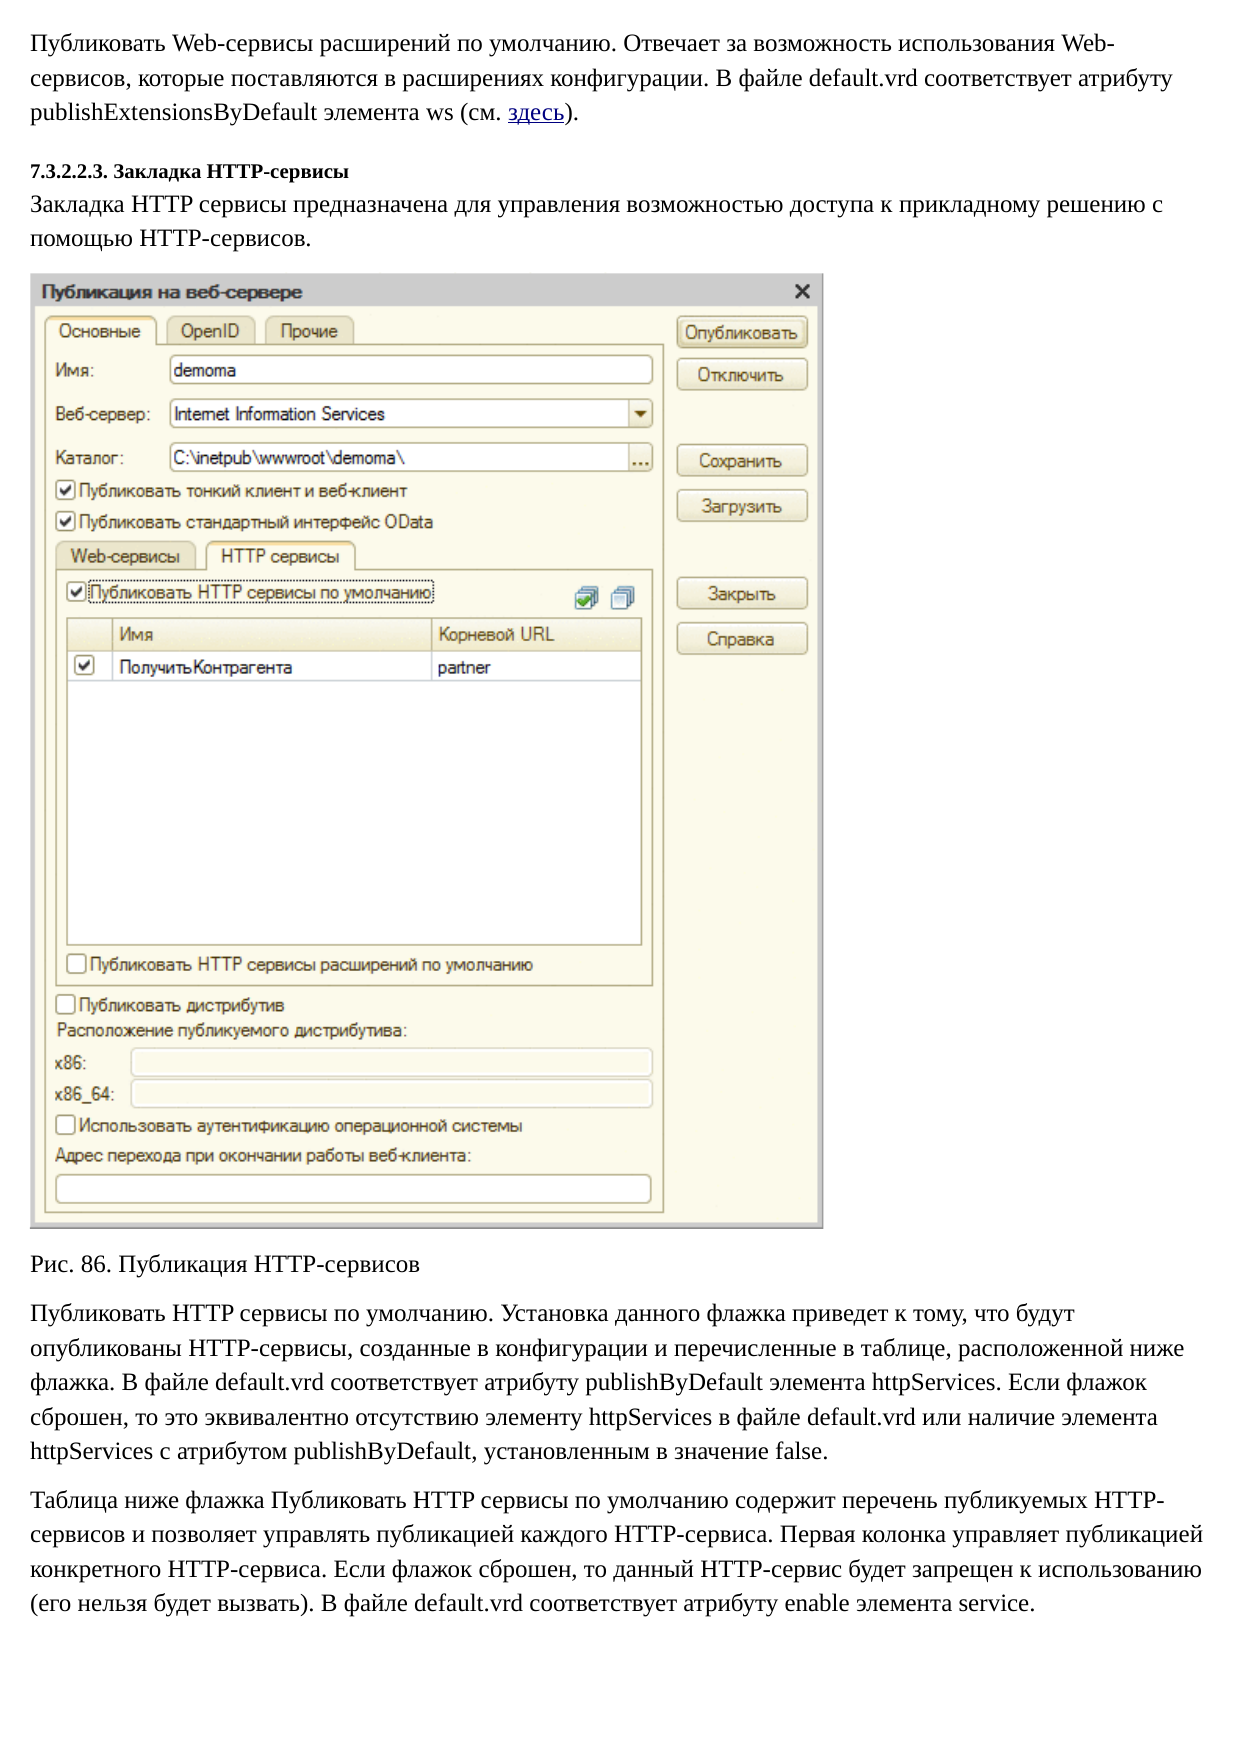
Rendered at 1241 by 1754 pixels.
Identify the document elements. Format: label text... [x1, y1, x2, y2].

text Публиковать Web-сервисы расширений по умолчанию. Отвечает за возможность использования Web-сервисов, которые поставляются в расширениях конфигурации. В файле default.vrd соответствует атрибуту publishExtensionsByDefault элемента ws (см. здесь). [30, 28, 1211, 126]
text Закладка HTTP сервисы предназначена для управления возможностью доступа к прикладному решению с помощью HTTP-сервисов. [30, 189, 1211, 252]
subtitle 7.3.2.2.3. Закладка HTTP-сервисы [30, 159, 1211, 183]
text Рис. 86. Публикация HTTP-сервисов [30, 1249, 1211, 1278]
text Таблица ниже флажка Публиковать HTTP сервисы по умолчанию содержит перечень публикуемых HTTP-сервисов и позволяет управлять публикацией каждого HTTP-сервиса. Первая колонка управляет публикацией конкретного HTTP-сервиса. Если флажок сброшен, то данный HTTP-сервис будет запрещен к использованию (его нельзя будет вызвать). В файле default.vrd соответствует атрибуту enable элемента service. [30, 1485, 1211, 1617]
text Публиковать HTTP сервисы по умолчанию. Установка данного флажка приведет к тому, что будут опубликованы HTTP-сервисы, созданные в конфигурации и перечисленные в таблице, расположенной ниже флажка. В файле default.vrd соответствует атрибуту publishByDefault элемента httpServices. Если флажок сброшен, то это эквивалентно отсутствию элементу httpServices в файле default.vrd или наличие элемента httpServices с атрибутом publishByDefault, установленным в значение false. [30, 1298, 1211, 1465]
picture [29, 272, 824, 1229]
